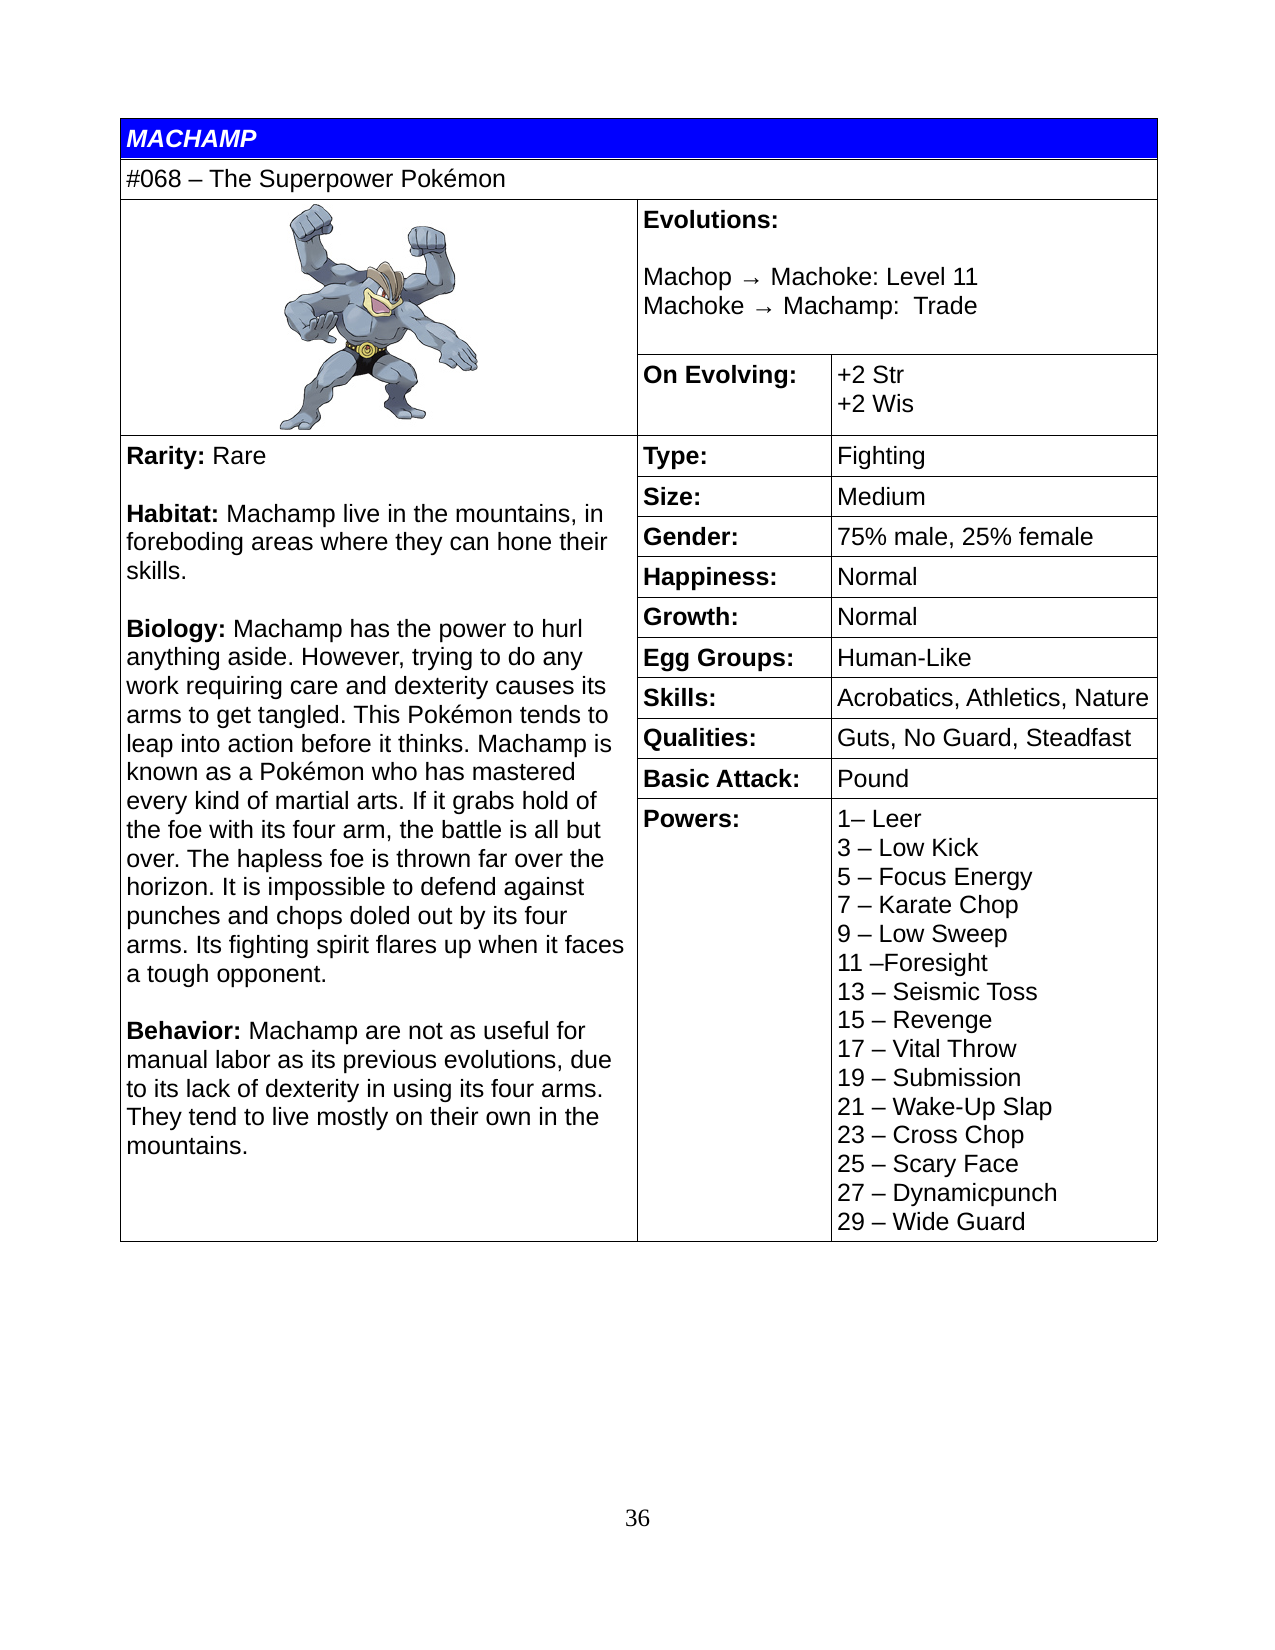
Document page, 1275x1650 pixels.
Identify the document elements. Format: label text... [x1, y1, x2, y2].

table_cell Guts, No Guard, Steadfast [832, 719, 1157, 758]
table_cell Acrobatics, Athletics, Nature [832, 678, 1157, 717]
picture [279, 204, 478, 430]
table_header MACHAMP [121, 119, 1157, 158]
table_cell Basic Attack: [638, 759, 831, 798]
table_cell Growth: [638, 598, 831, 637]
table_cell Human-Like [832, 638, 1157, 677]
table_cell Powers: [638, 799, 831, 1241]
table_cell 75% male, 25% female [832, 517, 1157, 556]
table_cell Evolutions: Machop → Machoke: Level 11 Machoke → Machamp: Trade [638, 200, 1157, 354]
table_cell Happiness: [638, 557, 831, 597]
table_cell Medium [832, 477, 1157, 516]
table_cell [121, 200, 637, 435]
table_cell 1– Leer 3 – Low Kick 5 – Focus Energy 7 – Karate Chop 9 – Low Sweep 11 –Foresight 13 – Seismic Toss 15 – Revenge 17 – Vital Throw 19 – Submission 21 – Wake-Up Slap 23 – Cross Chop 25 – Scary Face 27 – Dynamicpunch 29 – Wide Guard [832, 799, 1157, 1241]
table_cell On Evolving: [638, 355, 831, 435]
table_cell #068 – The Superpower Pokémon [121, 160, 1157, 199]
table_cell Normal [832, 557, 1157, 597]
table_cell Egg Groups: [638, 638, 831, 677]
table_cell Qualities: [638, 719, 831, 758]
table_cell Skills: [638, 678, 831, 717]
table_cell Fighting [832, 436, 1157, 476]
table_cell Rarity: Rare Habitat: Machamp live in the mountains, in foreboding areas where they can hone their skills. Biology: Machamp has the power to hurl anything aside. However, trying to do any work requiring care and dexterity causes its arms to get tangled. This Pokémon tends to leap into action before it thinks. Machamp is known as a Pokémon who has mastered every kind of martial arts. If it grabs hold of the foe with its four arm, the battle is all but over. The hapless foe is thrown far over the horizon. It is impossible to defend against punches and chops doled out by its four arms. Its fighting spirit flares up when it faces a tough opponent. Behavior: Machamp are not as useful for manual labor as its previous evolutions, due to its lack of dexterity in using its four arms. They tend to live mostly on their own in the mountains. [121, 436, 637, 1241]
table_cell Pound [832, 759, 1157, 798]
table_cell Size: [638, 477, 831, 516]
table_cell Type: [638, 436, 831, 476]
table_cell +2 Str +2 Wis [832, 355, 1157, 435]
table_cell Normal [832, 598, 1157, 637]
table_cell Gender: [638, 517, 831, 556]
